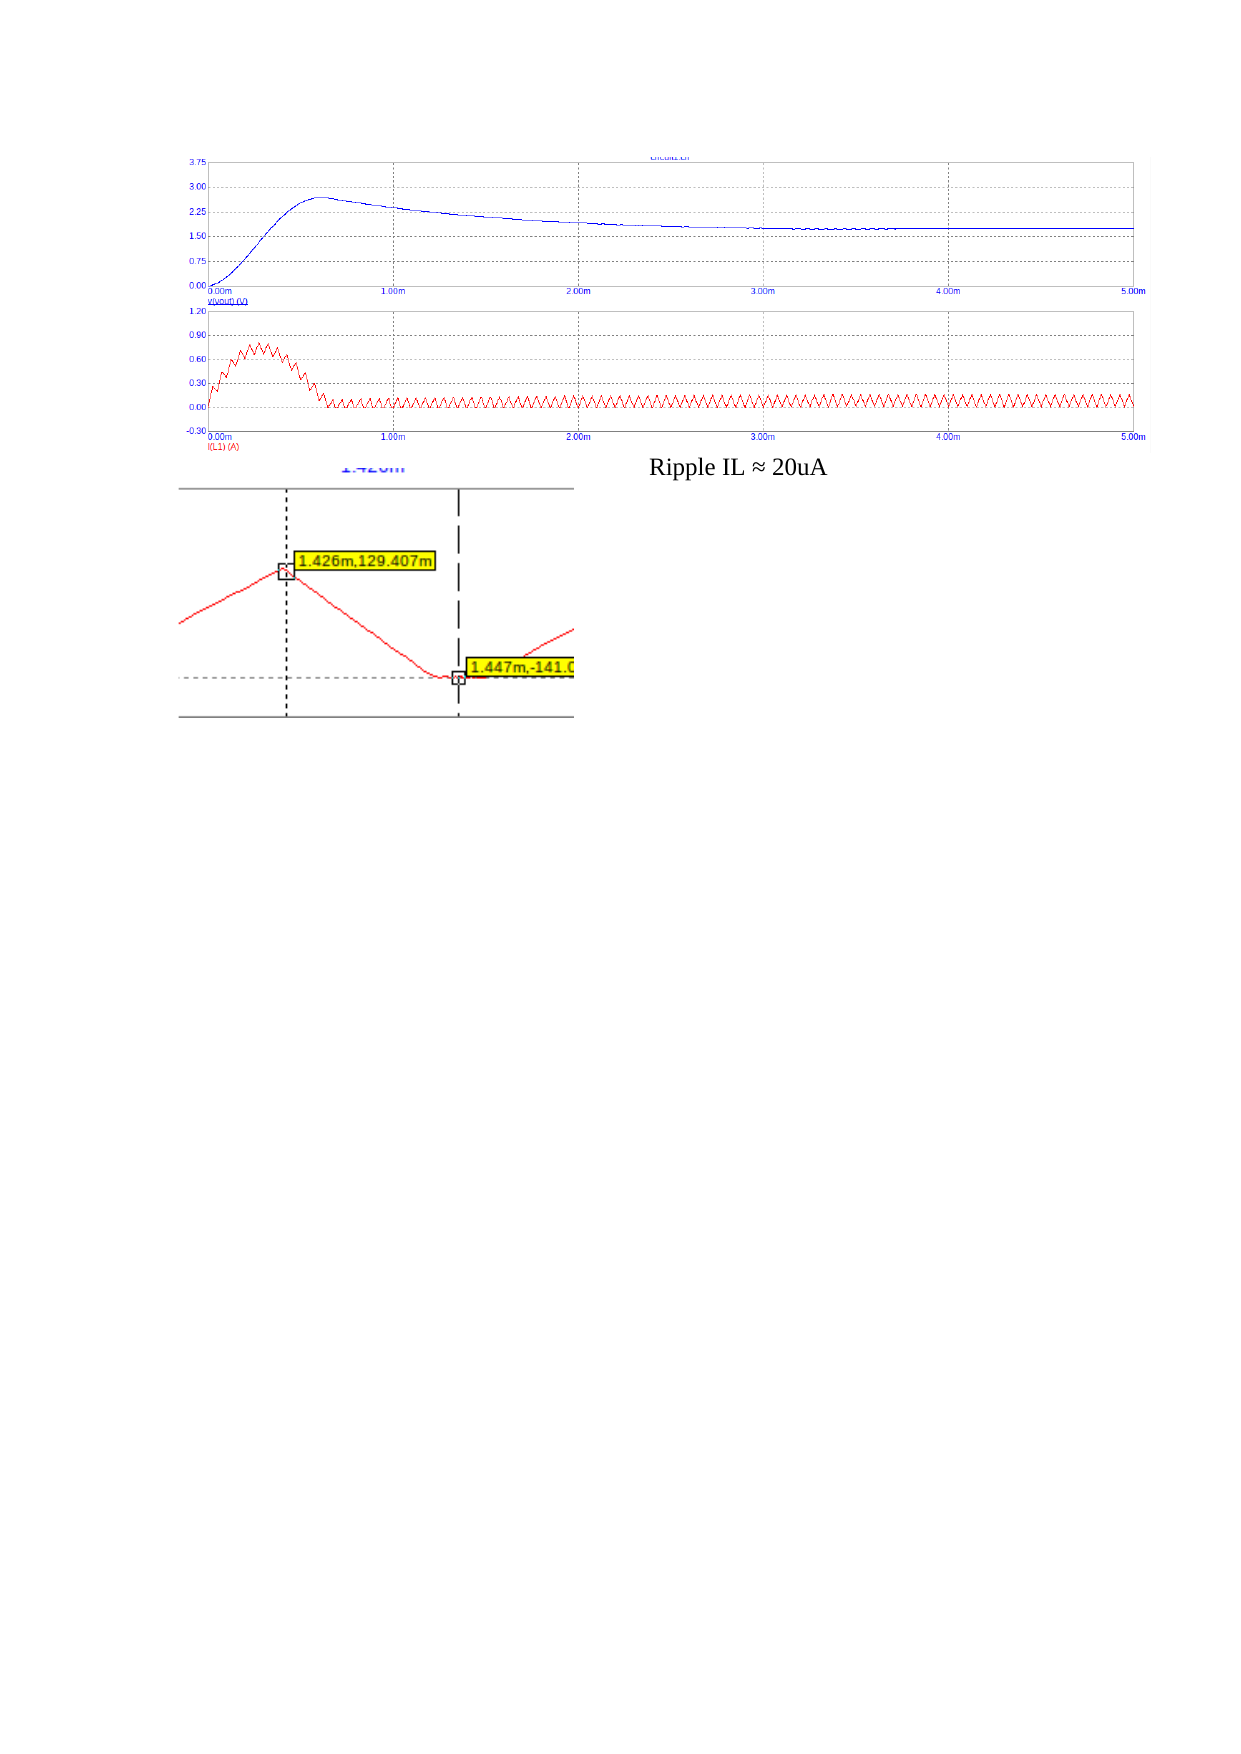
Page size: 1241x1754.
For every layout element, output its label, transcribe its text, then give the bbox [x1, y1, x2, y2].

picture [183, 157, 1151, 453]
picture [178, 468, 574, 718]
list Ripple IL ≈ 20uA [156, 118, 1122, 481]
